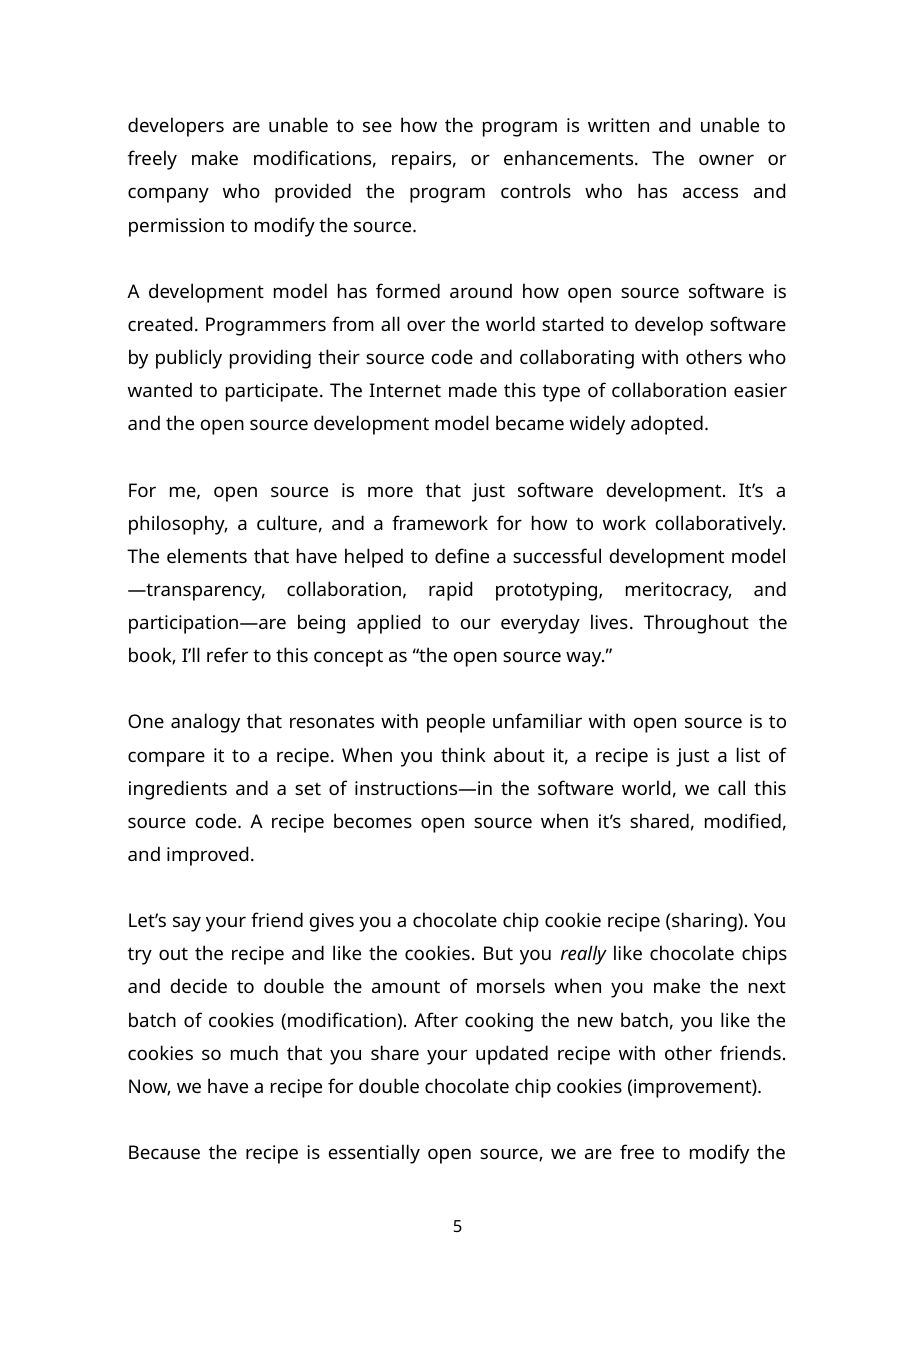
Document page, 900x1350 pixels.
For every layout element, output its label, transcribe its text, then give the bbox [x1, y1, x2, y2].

text A development model has formed around how open source software is created. Programmers from all over the world started to develop software by publicly providing their source code and collaborating with others who wanted to participate. The Internet made this type of collaboration easier and the open source development model became widely adopted. [127, 278, 787, 436]
text For me, open source is more that just software development. It’s a philosophy, a culture, and a framework for how to work collaboratively. The elements that have helped to define a successful development model—transparency, collaboration, rapid prototyping, meritocracy, and participation—are being applied to our everyday lives. Throughout the book, I’ll refer to this concept as “the open source way.” [127, 477, 787, 668]
text One analogy that resonates with people unfamiliar with open source is to compare it to a recipe. When you think about it, a recipe is just a list of ingredients and a set of instructions—in the software world, we call this source code. A recipe becomes open source when it’s shared, modified, and improved. [127, 709, 787, 867]
text Let’s say your friend gives you a chocolate chip cookie recipe (sharing). You try out the recipe and like the cookies. But you really like chocolate chips and decide to double the amount of morsels when you make the next batch of cookies (modification). After cooking the new batch, you like the cookies so much that you share your updated recipe with other friends. Now, we have a recipe for double chocolate chip cookies (improvement). [127, 907, 787, 1099]
text developers are unable to see how the program is written and unable to freely make modifications, repairs, or enhancements. The owner or company who provided the program controls who has access and permission to modify the source. [127, 112, 787, 237]
text Because the recipe is essentially open source, we are free to modify the [127, 1139, 787, 1165]
